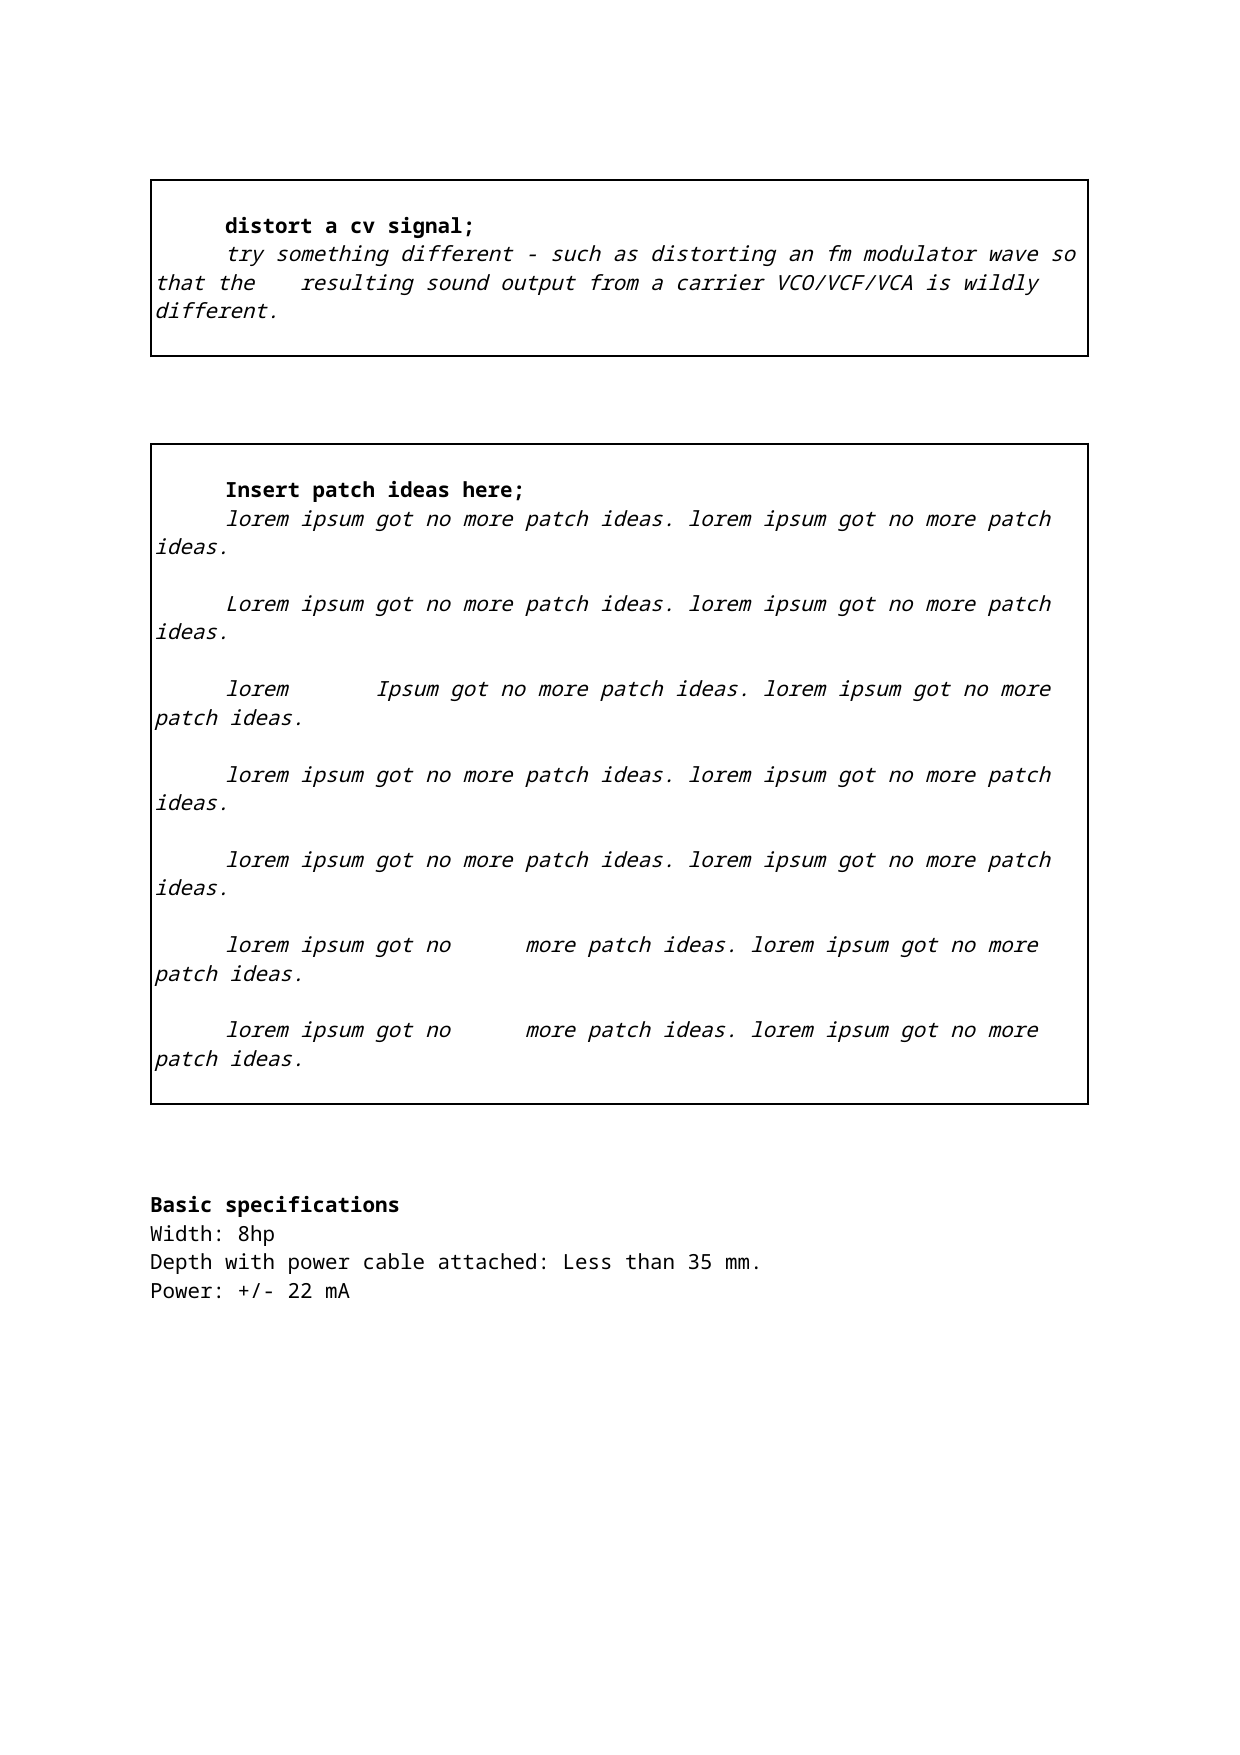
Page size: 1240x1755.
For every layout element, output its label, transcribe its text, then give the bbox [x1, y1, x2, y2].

text lorem ipsum got no more patch ideas. lorem ipsum got no more patch ideas. [152, 841, 1087, 902]
text Basic specifications [150, 1190, 1089, 1219]
text lorem ipsum got no more patch ideas. lorem ipsum got no more patch ideas. [152, 1011, 1087, 1072]
text lorem ipsum got no more patch ideas. lorem ipsum got no more patch ideas. [152, 926, 1087, 987]
text Insert patch ideas here; [152, 471, 1087, 499]
text lorem ipsum got no more patch ideas. lorem ipsum got no more patch ideas. [152, 499, 1087, 561]
text Lorem ipsum got no more patch ideas. lorem ipsum got no more patch ideas. [152, 585, 1087, 646]
text lorem ipsum got no more patch ideas. lorem ipsum got no more patch ideas. [152, 756, 1087, 817]
text Width: 8hp [150, 1219, 1089, 1247]
text Depth with power cable attached: Less than 35 mm. [150, 1247, 1089, 1276]
text distort a cv signal; [152, 207, 1087, 235]
text try something different - such as distorting an fm modulator wave so that the resulting sound output from a carrier VCO/VCF/VCA is wildly different. [152, 235, 1087, 325]
text Power: +/- 22 mA [150, 1276, 1089, 1304]
text lorem Ipsum got no more patch ideas. lorem ipsum got no more patch ideas. [152, 670, 1087, 731]
